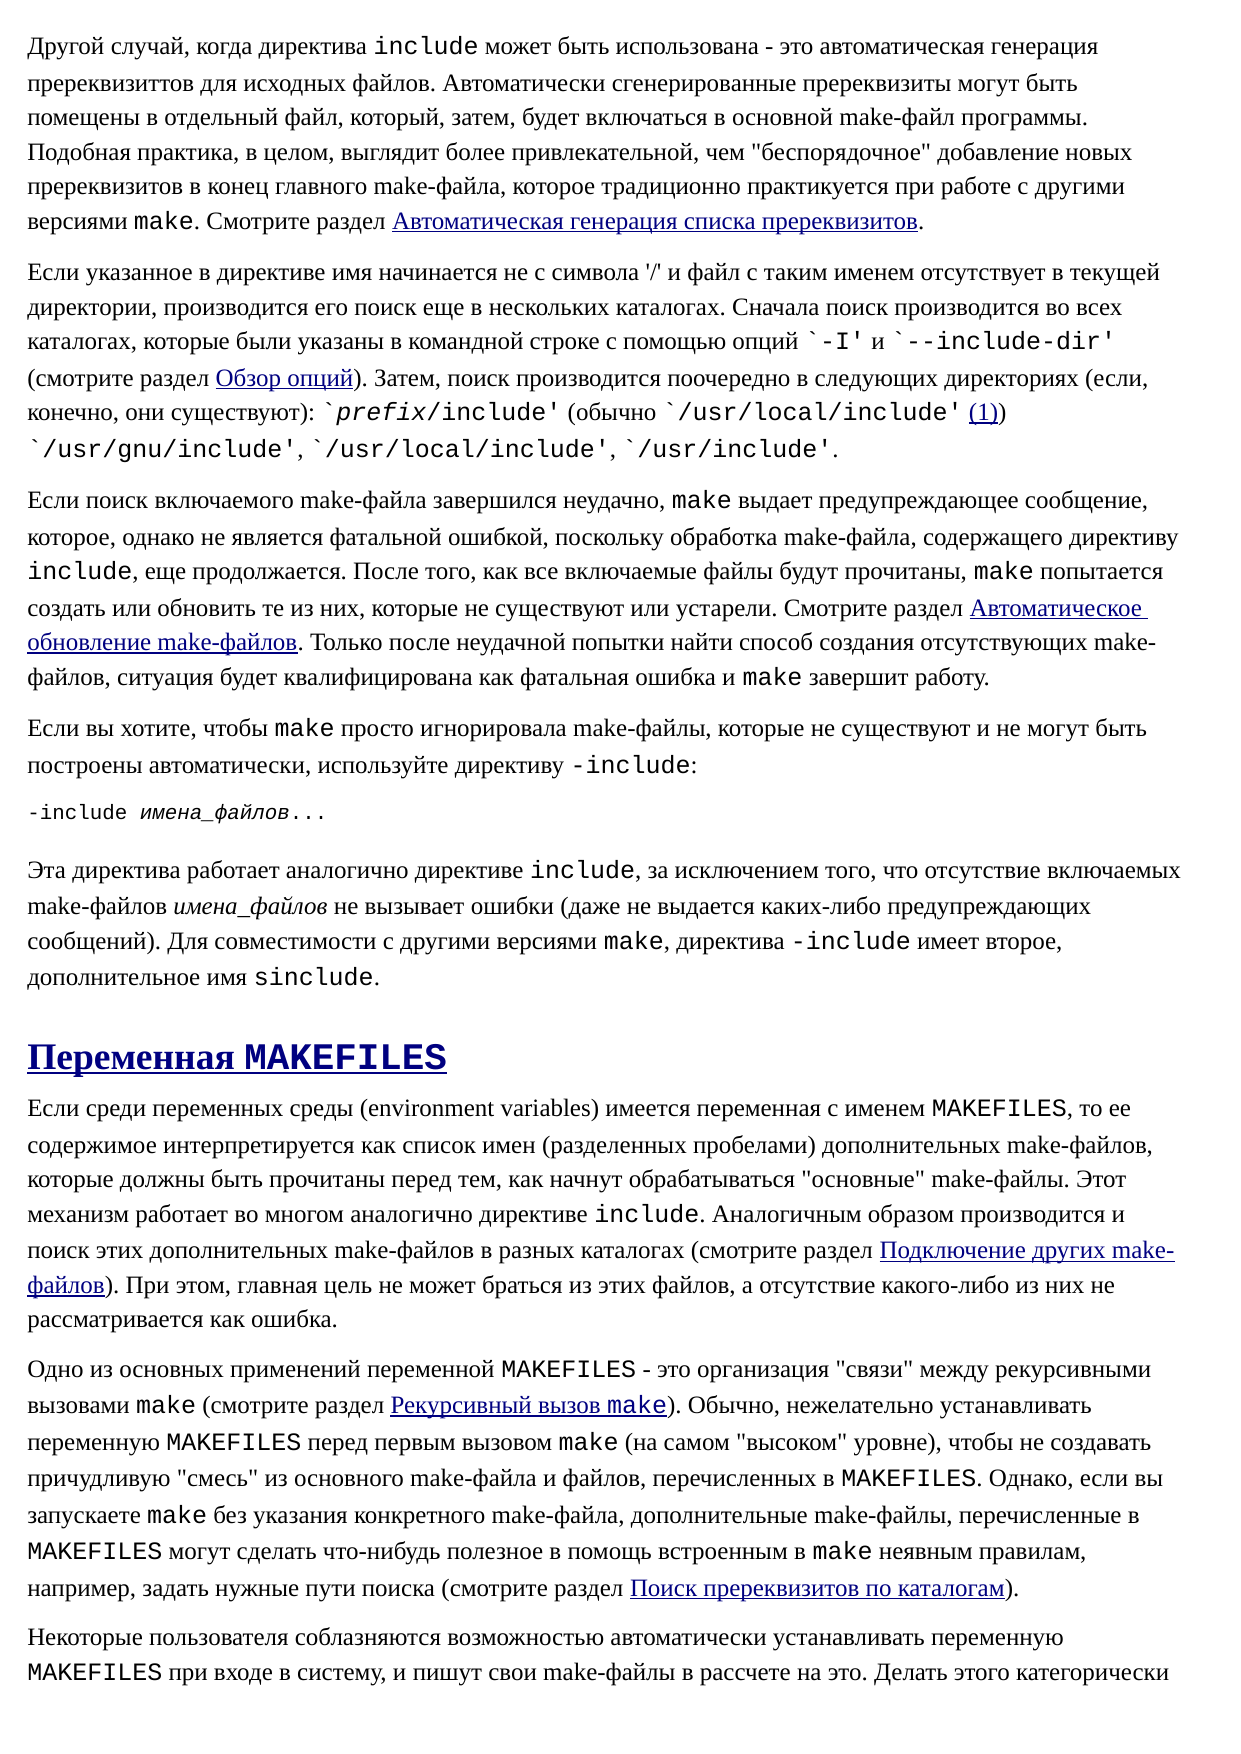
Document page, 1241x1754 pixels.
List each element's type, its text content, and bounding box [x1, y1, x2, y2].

text Некоторые пользователя соблазняются возможностью автоматически устанавливать переменную MAKEFILES при входе в систему, и пишут свои make-файлы в рассчете на это. Делать этого категорически [27, 1622, 1185, 1687]
text Если вы хотите, чтобы make просто игнорировала make-файлы, которые не существуют и не могут быть построены автоматически, используйте директиву -include: [27, 713, 1185, 781]
text Другой случай, когда директива include может быть использована - это автоматическая генерация пререквизиттов для исходных файлов. Автоматически сгенерированные пререквизиты могут быть помещены в отдельный файл, который, затем, будет включаться в основной make-файл программы. Подобная практика, в целом, выглядит более привлекательной, чем "беспорядочное" добавление новых пререквизитов в конец главного make-файла, которое традиционно практикуется при работе с другими версиями make. Смотрите раздел Автоматическая генерация списка пререквизитов. [27, 31, 1185, 237]
text Если поиск включаемого make-файла завершился неудачно, make выдает предупреждающее сообщение, которое, однако не является фатальной ошибкой, поскольку обработка make-файла, содержащего директиву include, еще продолжается. После того, как все включаемые файлы будут прочитаны, make попытается создать или обновить те из них, которые не существуют или устарели. Смотрите раздел Автоматическое обновление make-файлов. Только после неудачной попытки найти способ создания отсутствующих make-файлов, ситуация будет квалифицирована как фатальная ошибка и make завершит работу. [27, 485, 1185, 693]
text Если среди переменных среды (environment variables) имеется переменная с именем MAKEFILES, то ее содержимое интерпретируется как список имен (разделенных пробелами) дополнительных make-файлов, которые должны быть прочитаны перед тем, как начнут обрабатываться "основные" make-файлы. Этот механизм работает во многом аналогично директиве include. Аналогичным образом производится и поиск этих дополнительных make-файлов в разных каталогах (смотрите раздел Подключение других make-файлов). При этом, главная цель не может браться из этих файлов, а отсутствие какого-либо из них не рассматривается как ошибка. [27, 1093, 1185, 1333]
text -include имена_файлов... [27, 802, 1185, 825]
subtitle Переменная MAKEFILES [27, 1035, 1185, 1081]
text Если указанное в директиве имя начинается не с символа '/' и файл с таким именем отсутствует в текущей директории, производится его поиск еще в нескольких каталогах. Сначала поиск производится во всех каталогах, которые были указаны в командной строке с помощью опций `-I' и `--include-dir' (смотрите раздел Обзор опций). Затем, поиск производится поочередно в следующих директориях (если, конечно, они существуют): `prefix/include' (обычно `/usr/local/include' (1)) `/usr/gnu/include', `/usr/local/include', `/usr/include'. [27, 257, 1185, 465]
text Одно из основных применений переменной MAKEFILES - это организация "связи" между рекурсивными вызовами make (смотрите раздел Рекурсивный вызов make). Обычно, нежелательно устанавливать переменную MAKEFILES перед первым вызовом make (на самом "высоком" уровне), чтобы не создавать причудливую "смесь" из основного make-файла и файлов, перечисленных в MAKEFILES. Однако, если вы запускаете make без указания конкретного make-файла, дополнительные make-файлы, перечисленные в MAKEFILES могут сделать что-нибудь полезное в помощь встроенным в make неявным правилам, например, задать нужные пути поиска (смотрите раздел Поиск пререквизитов по каталогам). [27, 1354, 1185, 1602]
text Эта директива работает аналогично директиве include, за исключением того, что отсутствие включаемых make-файлов имена_файлов не вызывает ошибки (даже не выдается каких-либо предупреждающих сообщений). Для совместимости с другими версиями make, директива -include имеет второе, дополнительное имя sinclude. [27, 855, 1185, 993]
